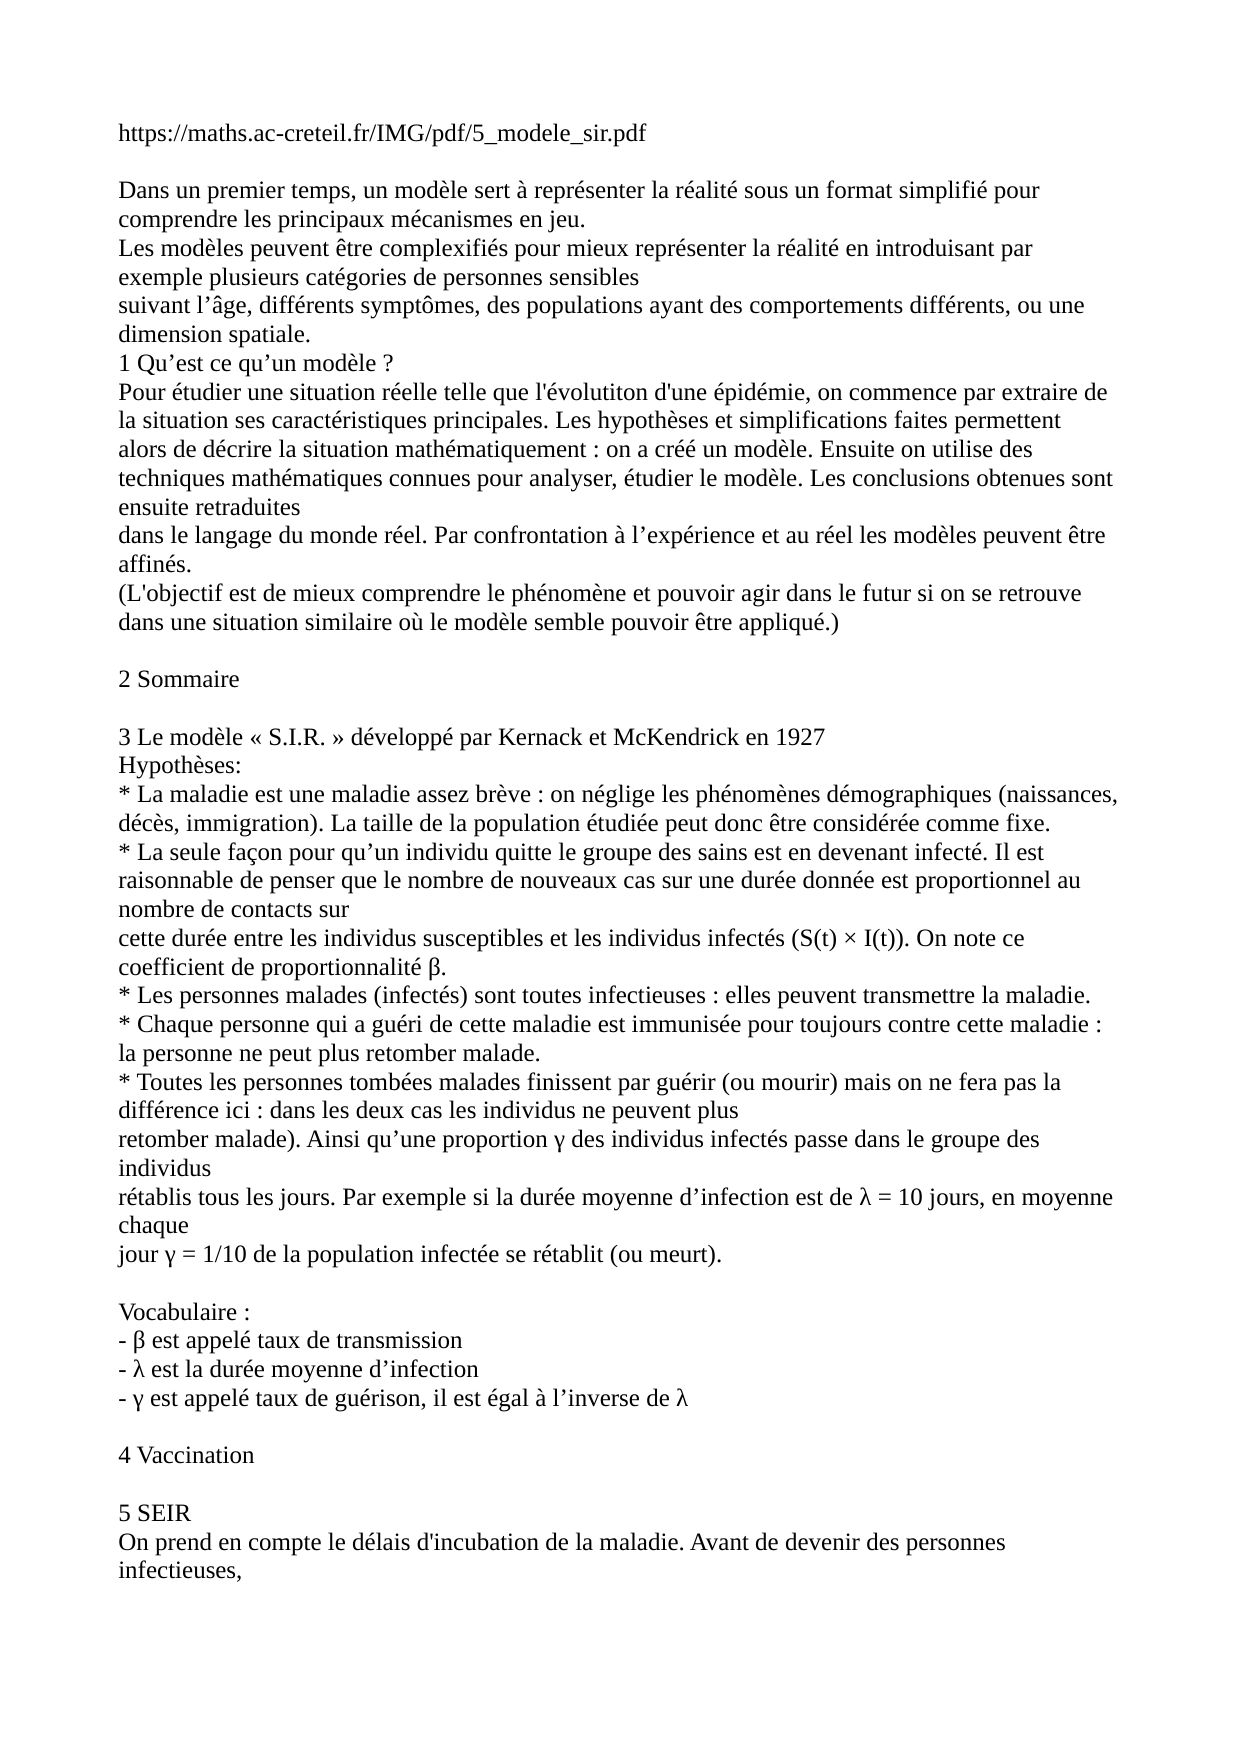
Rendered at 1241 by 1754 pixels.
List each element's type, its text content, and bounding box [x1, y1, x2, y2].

text * Les personnes malades (infectés) sont toutes infectieuses : elles peuvent transmettre la maladie. [118, 981, 1122, 1009]
text * La maladie est une maladie assez brève : on néglige les phénomènes démographiques (naissances, décès, immigration). La taille de la population étudiée peut donc être considérée comme fixe. [118, 779, 1122, 837]
text - γ est appelé taux de guérison, il est égal à l’inverse de λ [118, 1383, 1122, 1412]
text Hypothèses: [118, 751, 1122, 779]
text alors de décrire la situation mathématiquement : on a créé un modèle. Ensuite on utilise des techniques mathématiques connues pour analyser, étudier le modèle. Les conclusions obtenues sont ensuite retraduites [118, 434, 1122, 521]
text - β est appelé taux de transmission [118, 1326, 1122, 1354]
text - λ est la durée moyenne d’infection [118, 1354, 1122, 1383]
text 2 Sommaire [118, 664, 1122, 693]
text suivant l’âge, différents symptômes, des populations ayant des comportements différents, ou une dimension spatiale. [118, 291, 1122, 348]
text dans le langage du monde réel. Par confrontation à l’expérience et au réel les modèles peuvent être affinés. [118, 521, 1122, 578]
text 1 Qu’est ce qu’un modèle ? [118, 348, 1122, 377]
text * La seule façon pour qu’un individu quitte le groupe des sains est en devenant infecté. Il est raisonnable de penser que le nombre de nouveaux cas sur une durée donnée est proportionnel au nombre de contacts sur [118, 837, 1122, 923]
text https://maths.ac-creteil.fr/IMG/pdf/5_modele_sir.pdf [118, 118, 1122, 147]
text On prend en compte le délais d'incubation de la maladie. Avant de devenir des personnes infectieuses, [118, 1527, 1122, 1584]
text * Chaque personne qui a guéri de cette maladie est immunisée pour toujours contre cette maladie : la personne ne peut plus retomber malade. [118, 1009, 1122, 1067]
text Pour étudier une situation réelle telle que l'évolutiton d'une épidémie, on commence par extraire de la situation ses caractéristiques principales. Les hypothèses et simplifications faites permettent [118, 377, 1122, 434]
text jour γ = 1/10 de la population infectée se rétablit (ou meurt). [118, 1239, 1122, 1268]
text 4 Vaccination [118, 1441, 1122, 1469]
text Vocabulaire : [118, 1297, 1122, 1326]
text cette durée entre les individus susceptibles et les individus infectés (S(t) × I(t)). On note ce coefficient de proportionnalité β. [118, 923, 1122, 981]
text retomber malade). Ainsi qu’une proportion γ des individus infectés passe dans le groupe des individus [118, 1124, 1122, 1182]
text Dans un premier temps, un modèle sert à représenter la réalité sous un format simplifié pour comprendre les principaux mécanismes en jeu. [118, 176, 1122, 233]
text (L'objectif est de mieux comprendre le phénomène et pouvoir agir dans le futur si on se retrouve dans une situation similaire où le modèle semble pouvoir être appliqué.) [118, 578, 1122, 636]
text Les modèles peuvent être complexifiés pour mieux représenter la réalité en introduisant par exemple plusieurs catégories de personnes sensibles [118, 233, 1122, 291]
text rétablis tous les jours. Par exemple si la durée moyenne d’infection est de λ = 10 jours, en moyenne chaque [118, 1182, 1122, 1239]
text 5 SEIR [118, 1498, 1122, 1527]
text 3 Le modèle « S.I.R. » développé par Kernack et McKendrick en 1927 [118, 722, 1122, 751]
text * Toutes les personnes tombées malades finissent par guérir (ou mourir) mais on ne fera pas la différence ici : dans les deux cas les individus ne peuvent plus [118, 1067, 1122, 1124]
